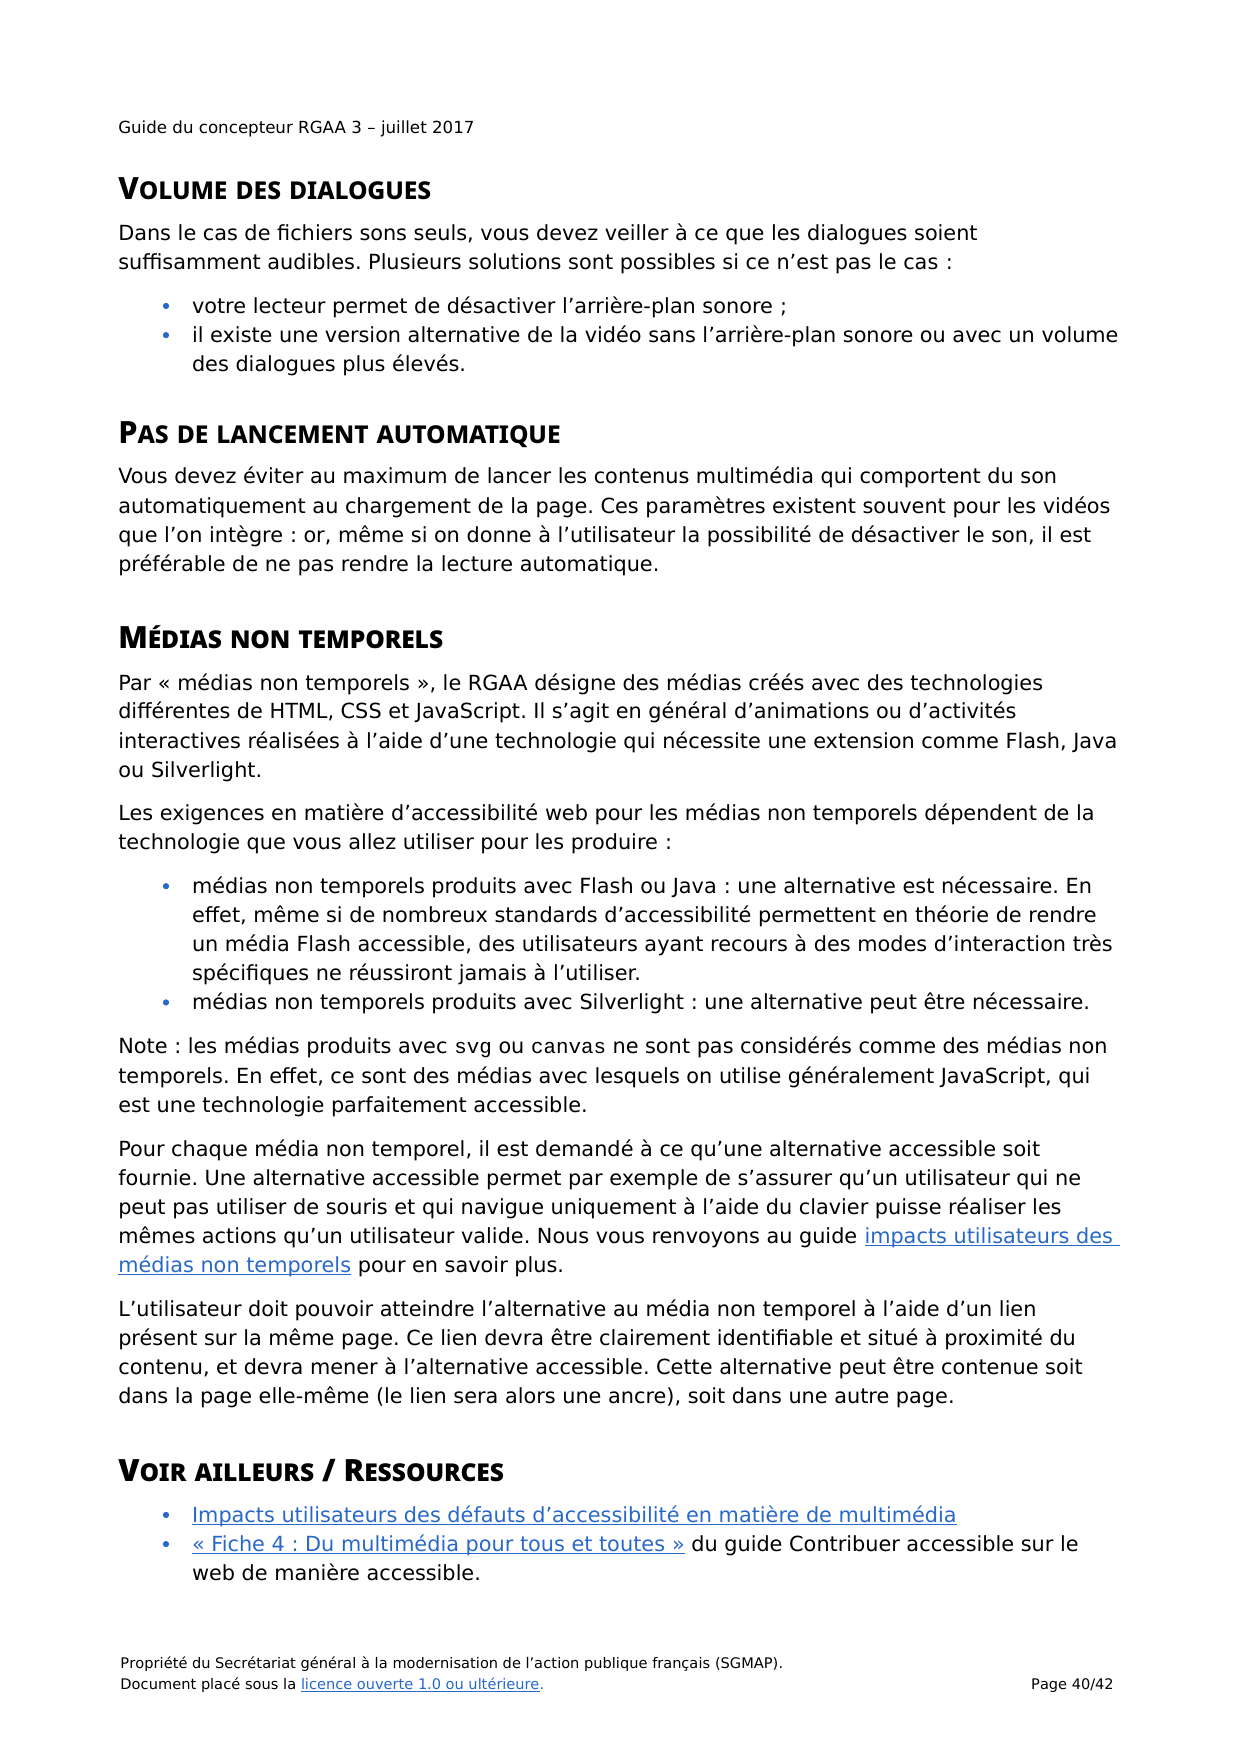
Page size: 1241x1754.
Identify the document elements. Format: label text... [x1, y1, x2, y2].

list votre lecteur permet de désactiver l’arrière-plan sonore ; [162, 294, 1122, 318]
list « Fiche 4 : Du multimédia pour tous et toutes » du guide Contribuer accessible sur le web de manière accessible. [162, 1532, 1122, 1585]
text Par « médias non temporels », le RGAA désigne des médias créés avec des technologies différentes de HTML, CSS et JavaScript. Il s’agit en général d’animations ou d’activités interactives réalisées à l’aide d’une technologie qui nécessite une extension comme Flash, Java ou Silverlight. [118, 671, 1122, 782]
text Dans le cas de fichiers sons seuls, vous devez veiller à ce que les dialogues soient suffisamment audibles. Plusieurs solutions sont possibles si ce n’est pas le cas : [118, 221, 1122, 274]
text L’utilisateur doit pouvoir atteindre l’alternative au média non temporel à l’aide d’un lien présent sur la même page. Ce lien devra être clairement identifiable et situé à proximité du contenu, et devra mener à l’alternative accessible. Cette alternative peut être contenue soit dans la page elle-même (le lien sera alors une ancre), soit dans une autre page. [118, 1297, 1122, 1408]
text Note : les médias produits avec svg ou canvas ne sont pas considérés comme des médias non temporels. En effet, ce sont des médias avec lesquels on utilise généralement JavaScript, qui est une technologie parfaitement accessible. [118, 1034, 1122, 1118]
subtitle Voir ailleurs / Ressources [118, 1449, 1122, 1490]
text Vous devez éviter au maximum de lancer les contenus multimédia qui comportent du son automatiquement au chargement de la page. Ces paramètres existent souvent pour les vidéos que l’on intègre : or, même si on donne à l’utilisateur la possibilité de désactiver le son, il est préférable de ne pas rendre la lecture automatique. [118, 464, 1122, 576]
subtitle Pas de lancement automatique [118, 410, 1122, 452]
text Pour chaque média non temporel, il est demandé à ce qu’une alternative accessible soit fournie. Une alternative accessible permet par exemple de s’assurer qu’un utilisateur qui ne peut pas utiliser de souris et qui navigue uniquement à l’aide du clavier puisse réaliser les mêmes actions qu’un utilisateur valide. Nous vous renvoyons au guide impacts utilisateurs des médias non temporels pour en savoir plus. [118, 1137, 1122, 1278]
text Les exigences en matière d’accessibilité web pour les médias non temporels dépendent de la technologie que vous allez utiliser pour les produire : [118, 801, 1122, 855]
subtitle Volume des dialogues [118, 167, 1122, 209]
list il existe une version alternative de la vidéo sans l’arrière-plan sonore ou avec un volume des dialogues plus élevés. [162, 323, 1122, 376]
list médias non temporels produits avec Flash ou Java : une alternative est nécessaire. En effet, même si de nombreux standards d’accessibilité permettent en théorie de rendre un média Flash accessible, des utilisateurs ayant recours à des modes d’interaction très spécifiques ne réussiront jamais à l’utiliser. [162, 874, 1122, 986]
list médias non temporels produits avec Silverlight : une alternative peut être nécessaire. [162, 990, 1122, 1014]
subtitle Médias non temporels [118, 616, 1122, 658]
list Impacts utilisateurs des défauts d’accessibilité en matière de multimédia [162, 1503, 1122, 1527]
